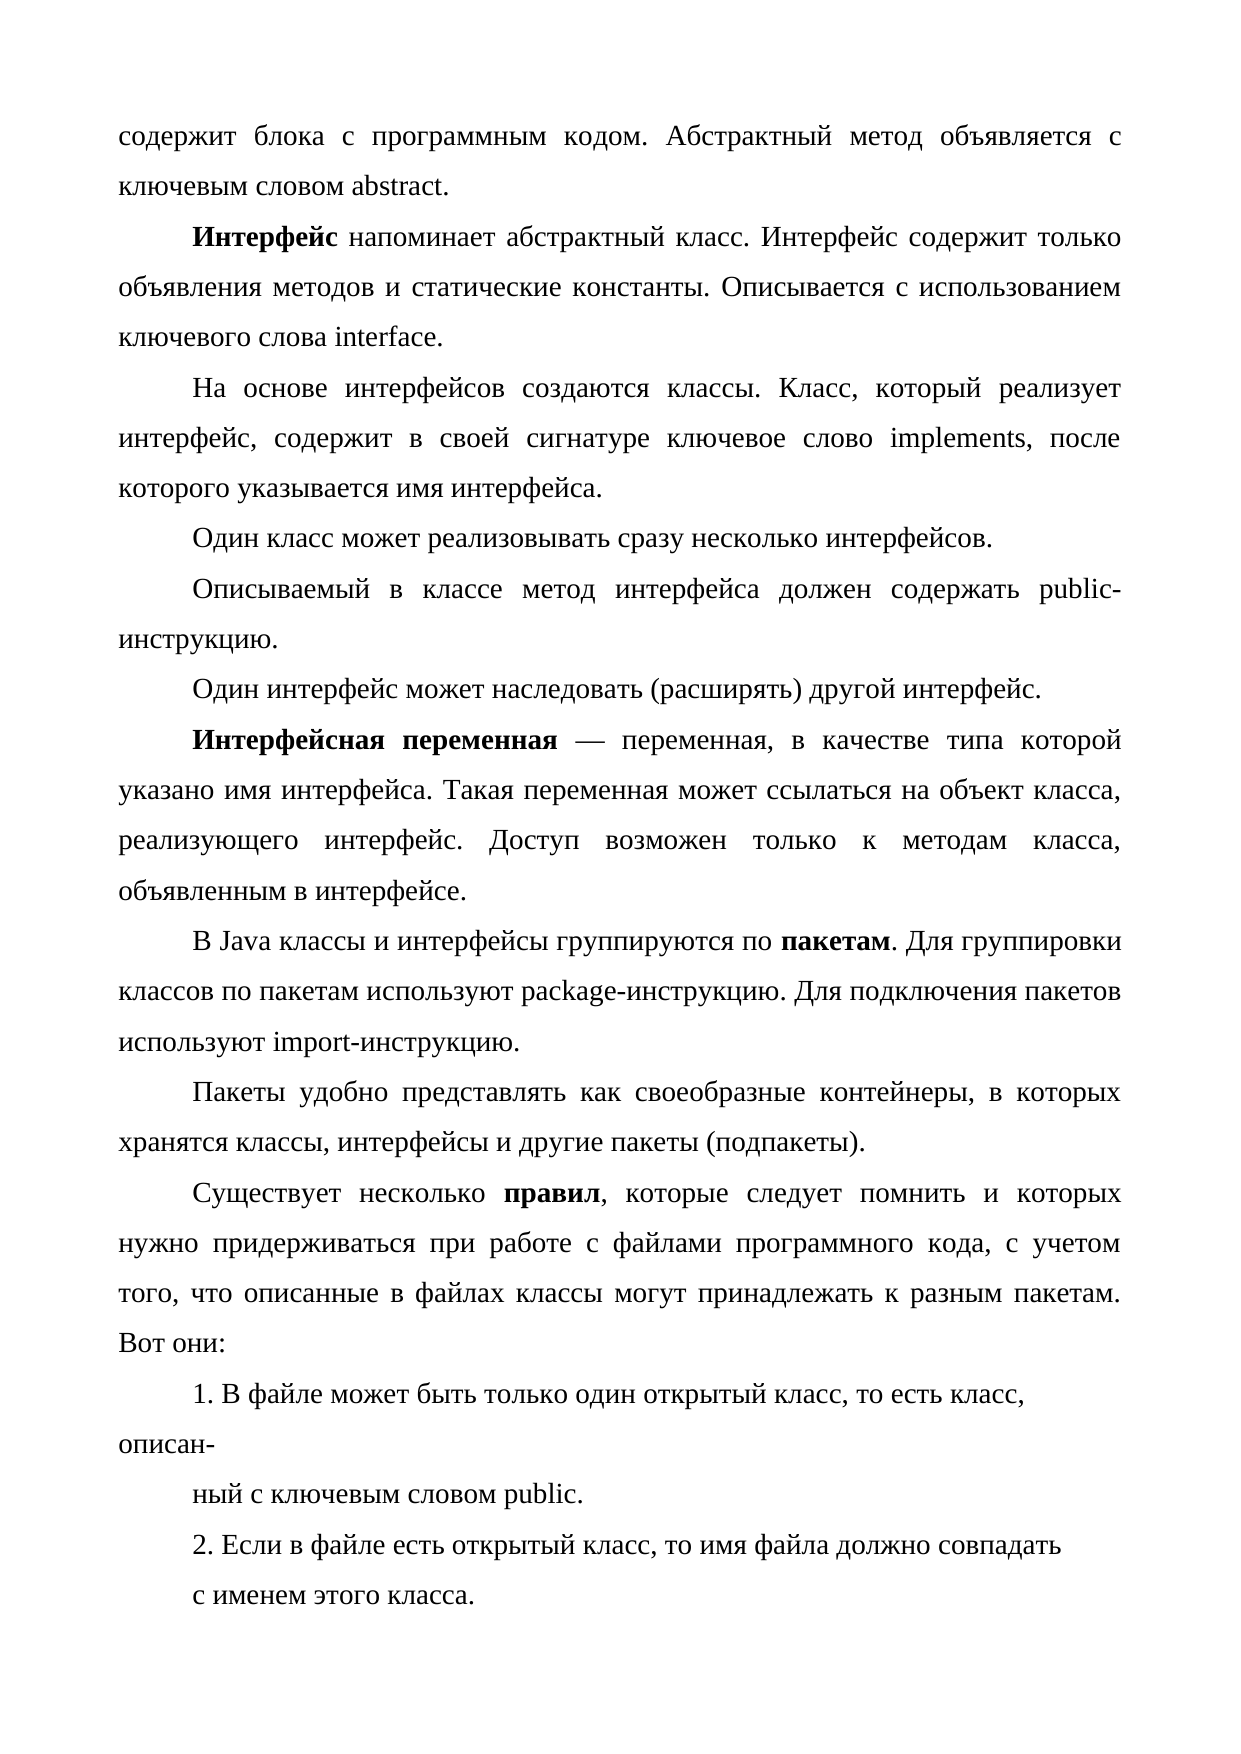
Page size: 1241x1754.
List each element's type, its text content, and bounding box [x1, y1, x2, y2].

text Пакеты удобно представлять как своеобразные контейнеры, в которых хранятся классы, интерфейсы и другие пакеты (подпакеты). [118, 1074, 1122, 1158]
text Интерфейс напоминает абстрактный класс. Интерфейс содержит только объявления методов и статические константы. Описывается с использованием ключевого слова interface. [118, 219, 1122, 353]
text ный с ключевым словом public. [118, 1477, 1122, 1510]
text Интерфейсная переменная — переменная, в качестве типа которой указано имя интерфейса. Такая переменная может ссылаться на объект класса, реализующего интерфейс. Доступ возможен только к методам класса, объявленным в интерфейсе. [118, 722, 1122, 906]
text Один интерфейс может наследовать (расширять) другой интерфейс. [118, 672, 1122, 705]
text 1. В файле может быть только один открытый класс, то есть класс, описан- [118, 1376, 1122, 1460]
text 2. Если в файле есть открытый класс, то имя файла должно совпадать [118, 1527, 1122, 1560]
text В Java классы и интерфейсы группируются по пакетам. Для группировки классов по пакетам используют package-инструкцию. Для подключения пакетов используют import-инструкцию. [118, 923, 1122, 1057]
text Один класс может реализовывать сразу несколько интерфейсов. [118, 521, 1122, 554]
text Описываемый в классе метод интерфейса должен содержать public-инструкцию. [118, 571, 1122, 655]
text с именем этого класса. [118, 1577, 1122, 1611]
text Существует несколько правил, которые следует помнить и которых нужно придерживаться при работе с файлами программного кода, с учетом того, что описанные в файлах классы могут принадлежать к разным пакетам. Вот они: [118, 1175, 1122, 1359]
text содержит блока с программным кодом. Абстрактный метод объявляется с ключевым словом abstract. [118, 118, 1122, 202]
text На основе интерфейсов создаются классы. Класс, который реализует интерфейс, содержит в своей сигнатуре ключевое слово implements, после которого указывается имя интерфейса. [118, 370, 1122, 504]
